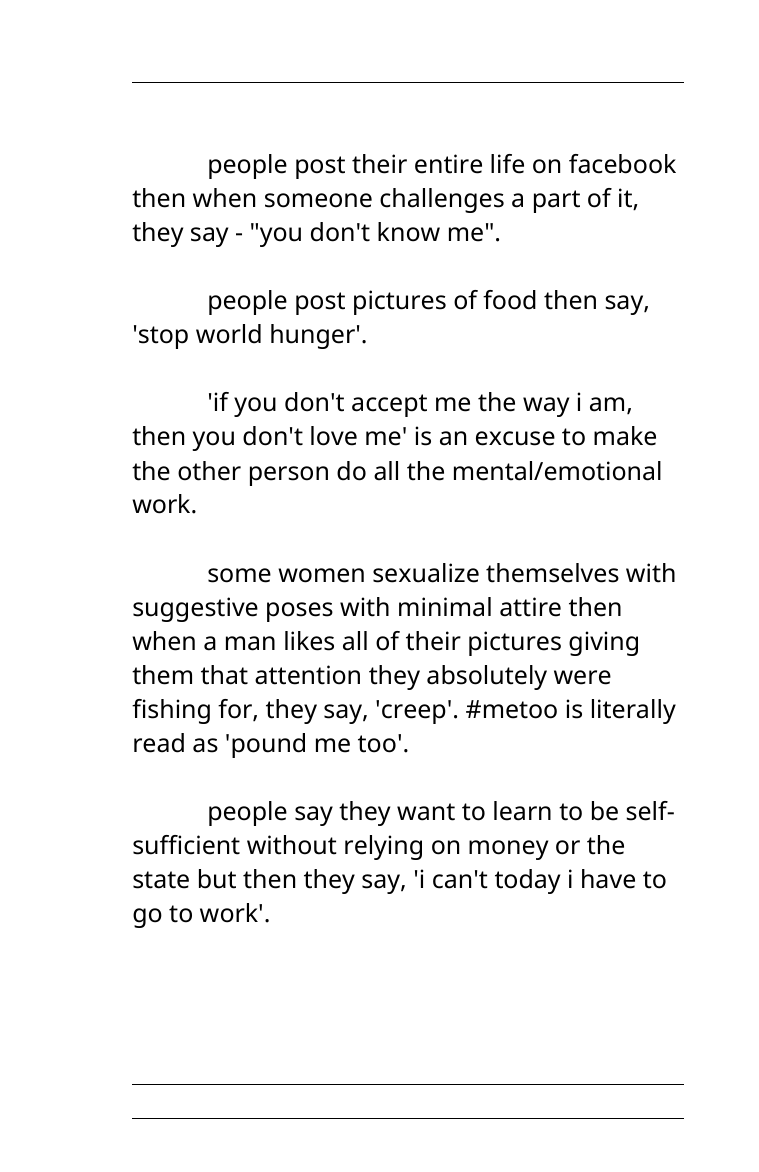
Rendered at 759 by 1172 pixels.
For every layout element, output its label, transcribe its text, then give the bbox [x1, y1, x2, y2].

text people say they want to learn to be self-sufficient without relying on money or the state but then they say, 'i can't today i have to go to work'. [132, 794, 684, 930]
text people post their entire life on facebook then when someone challenges a part of it, they say - "you don't know me". [132, 147, 684, 249]
text some women sexualize themselves with suggestive poses with minimal attire then when a man likes all of their pictures giving them that attention they absolutely were fishing for, they say, 'creep'. #metoo is literally read as 'pound me too'. [132, 555, 684, 760]
text people post pictures of food then say, 'stop world hunger'. [132, 283, 684, 351]
text 'if you don't accept me the way i am, then you don't love me' is an excuse to make the other person do all the mental/emotional work. [132, 385, 684, 521]
